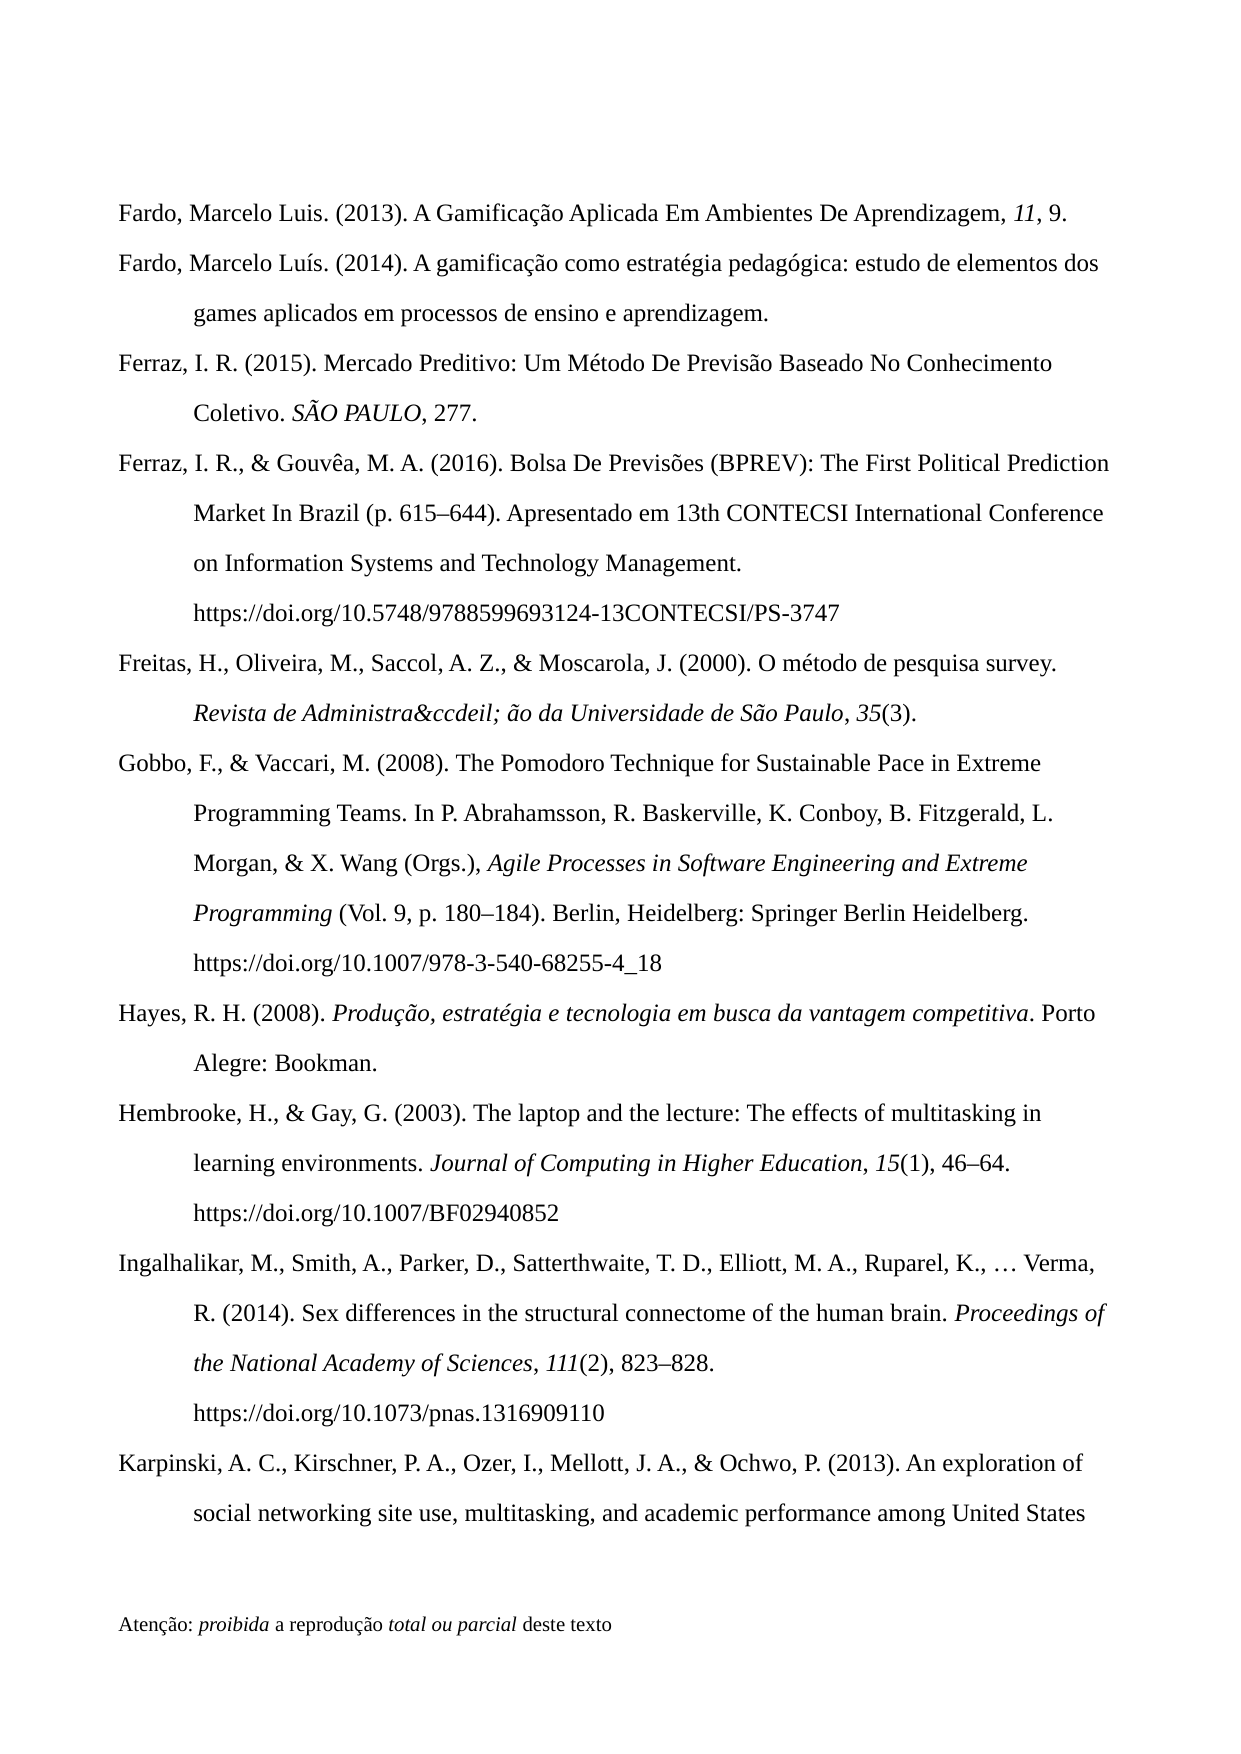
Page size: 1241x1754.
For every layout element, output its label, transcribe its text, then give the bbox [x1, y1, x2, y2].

text Fardo, Marcelo Luis. (2013). A Gamificação Aplicada Em Ambientes De Aprendizagem, 11, 9. [118, 176, 1122, 226]
text Ingalhalikar, M., Smith, A., Parker, D., Satterthwaite, T. D., Elliott, M. A., Ruparel, K., … Verma, R. (2014). Sex differences in the structural connectome of the human brain. Proceedings of the National Academy of Sciences, 111(2), 823–828. https://doi.org/10.1073/pnas.1316909110 [118, 1226, 1122, 1426]
text Gobbo, F., & Vaccari, M. (2008). The Pomodoro Technique for Sustainable Pace in Extreme Programming Teams. In P. Abrahamsson, R. Baskerville, K. Conboy, B. Fitzgerald, L. Morgan, & X. Wang (Orgs.), Agile Processes in Software Engineering and Extreme Programming (Vol. 9, p. 180–184). Berlin, Heidelberg: Springer Berlin Heidelberg. https://doi.org/10.1007/978-3-540-68255-4_18 [118, 726, 1122, 976]
text Fardo, Marcelo Luís. (2014). A gamificação como estratégia pedagógica: estudo de elementos dos games aplicados em processos de ensino e aprendizagem. [118, 226, 1122, 326]
text Ferraz, I. R. (2015). Mercado Preditivo: Um Método De Previsão Baseado No Conhecimento Coletivo. SÃO PAULO, 277. [118, 326, 1122, 426]
text Karpinski, A. C., Kirschner, P. A., Ozer, I., Mellott, J. A., & Ochwo, P. (2013). An exploration of social networking site use, multitasking, and academic performance among United States [118, 1426, 1122, 1526]
text Freitas, H., Oliveira, M., Saccol, A. Z., & Moscarola, J. (2000). O método de pesquisa survey. Revista de Administra&ccdeil; ão da Universidade de São Paulo, 35(3). [118, 626, 1122, 726]
text Hayes, R. H. (2008). Produção, estratégia e tecnologia em busca da vantagem competitiva. Porto Alegre: Bookman. [118, 976, 1122, 1076]
text Ferraz, I. R., & Gouvêa, M. A. (2016). Bolsa De Previsões (BPREV): The First Political Prediction Market In Brazil (p. 615–644). Apresentado em 13th CONTECSI International Conference on Information Systems and Technology Management. https://doi.org/10.5748/9788599693124-13CONTECSI/PS-3747 [118, 426, 1122, 626]
text Hembrooke, H., & Gay, G. (2003). The laptop and the lecture: The effects of multitasking in learning environments. Journal of Computing in Higher Education, 15(1), 46–64. https://doi.org/10.1007/BF02940852 [118, 1076, 1122, 1226]
